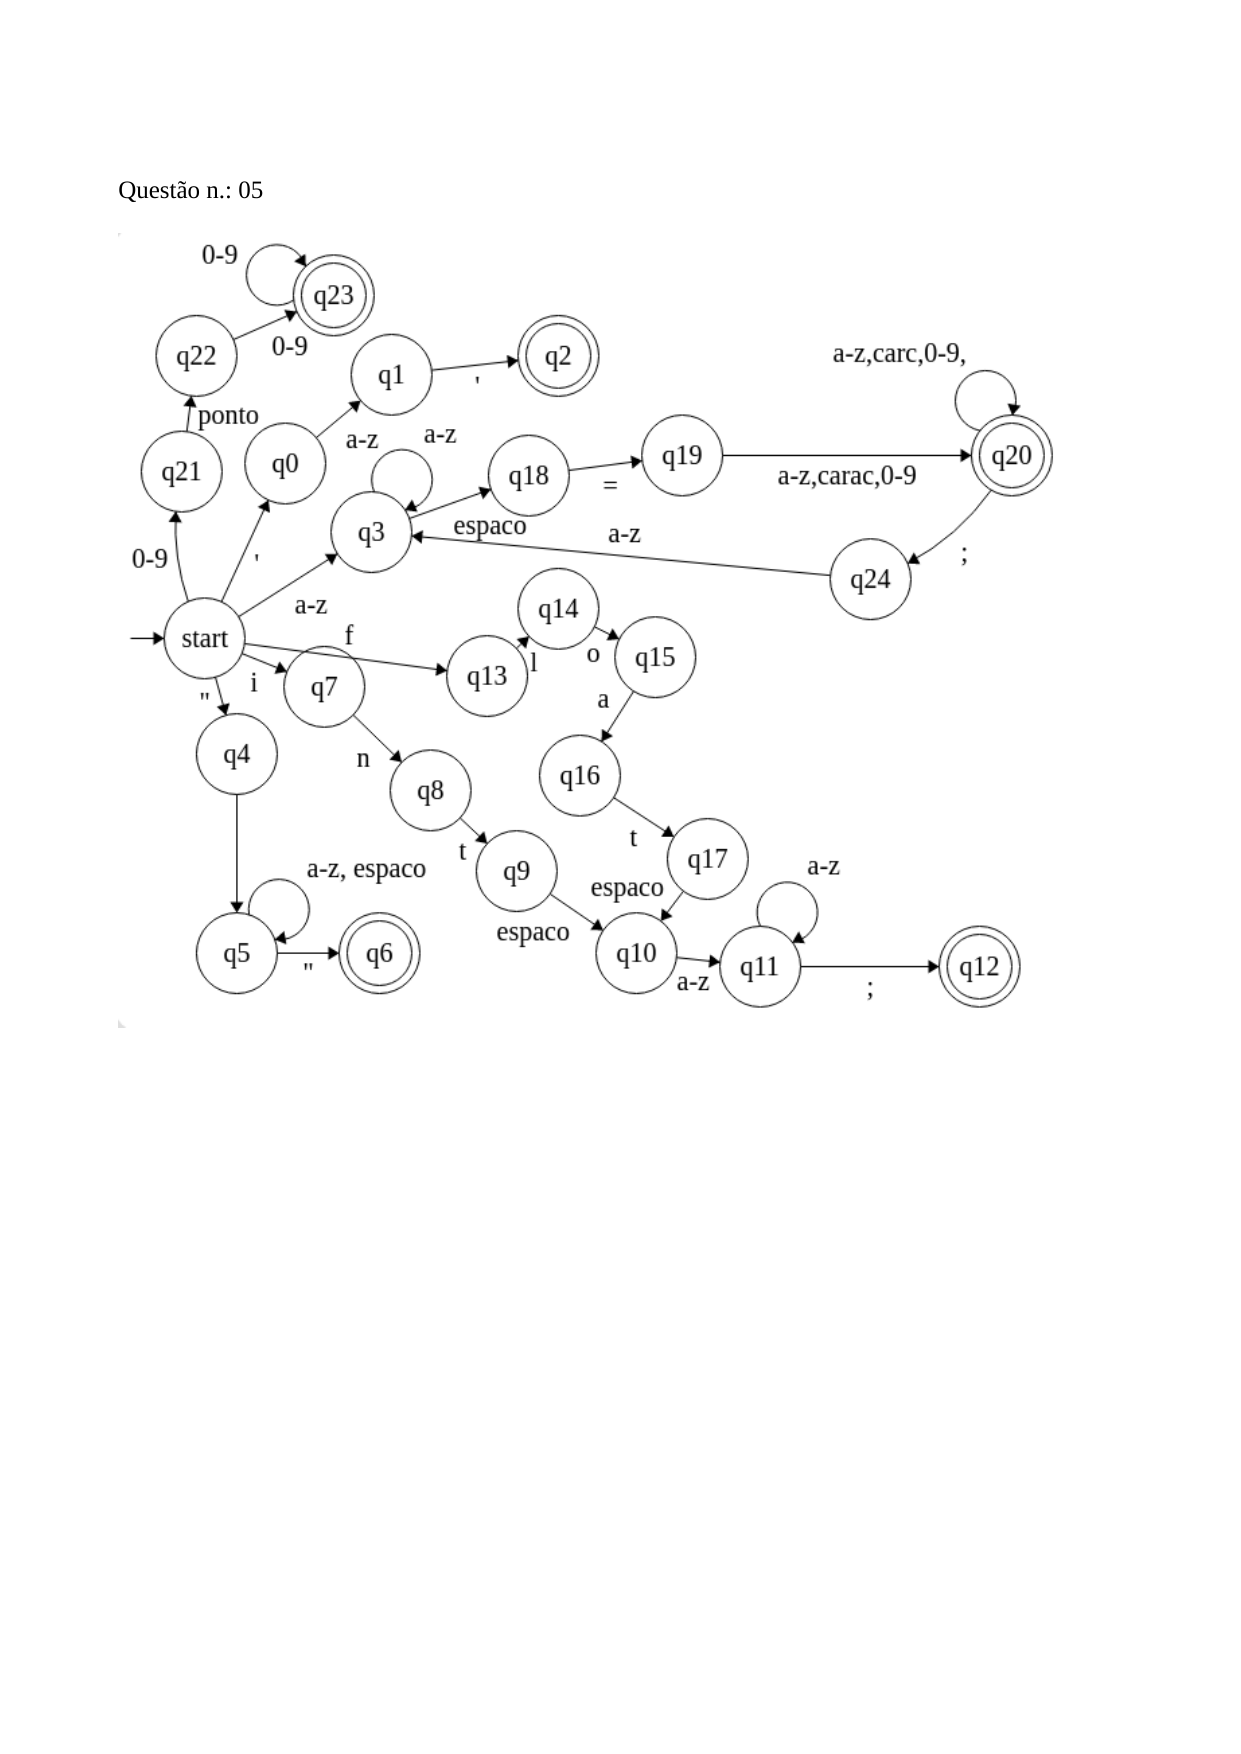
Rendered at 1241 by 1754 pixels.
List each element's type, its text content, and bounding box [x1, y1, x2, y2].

picture [118, 233, 1123, 1028]
text Questão n.: 05 [118, 176, 1122, 204]
